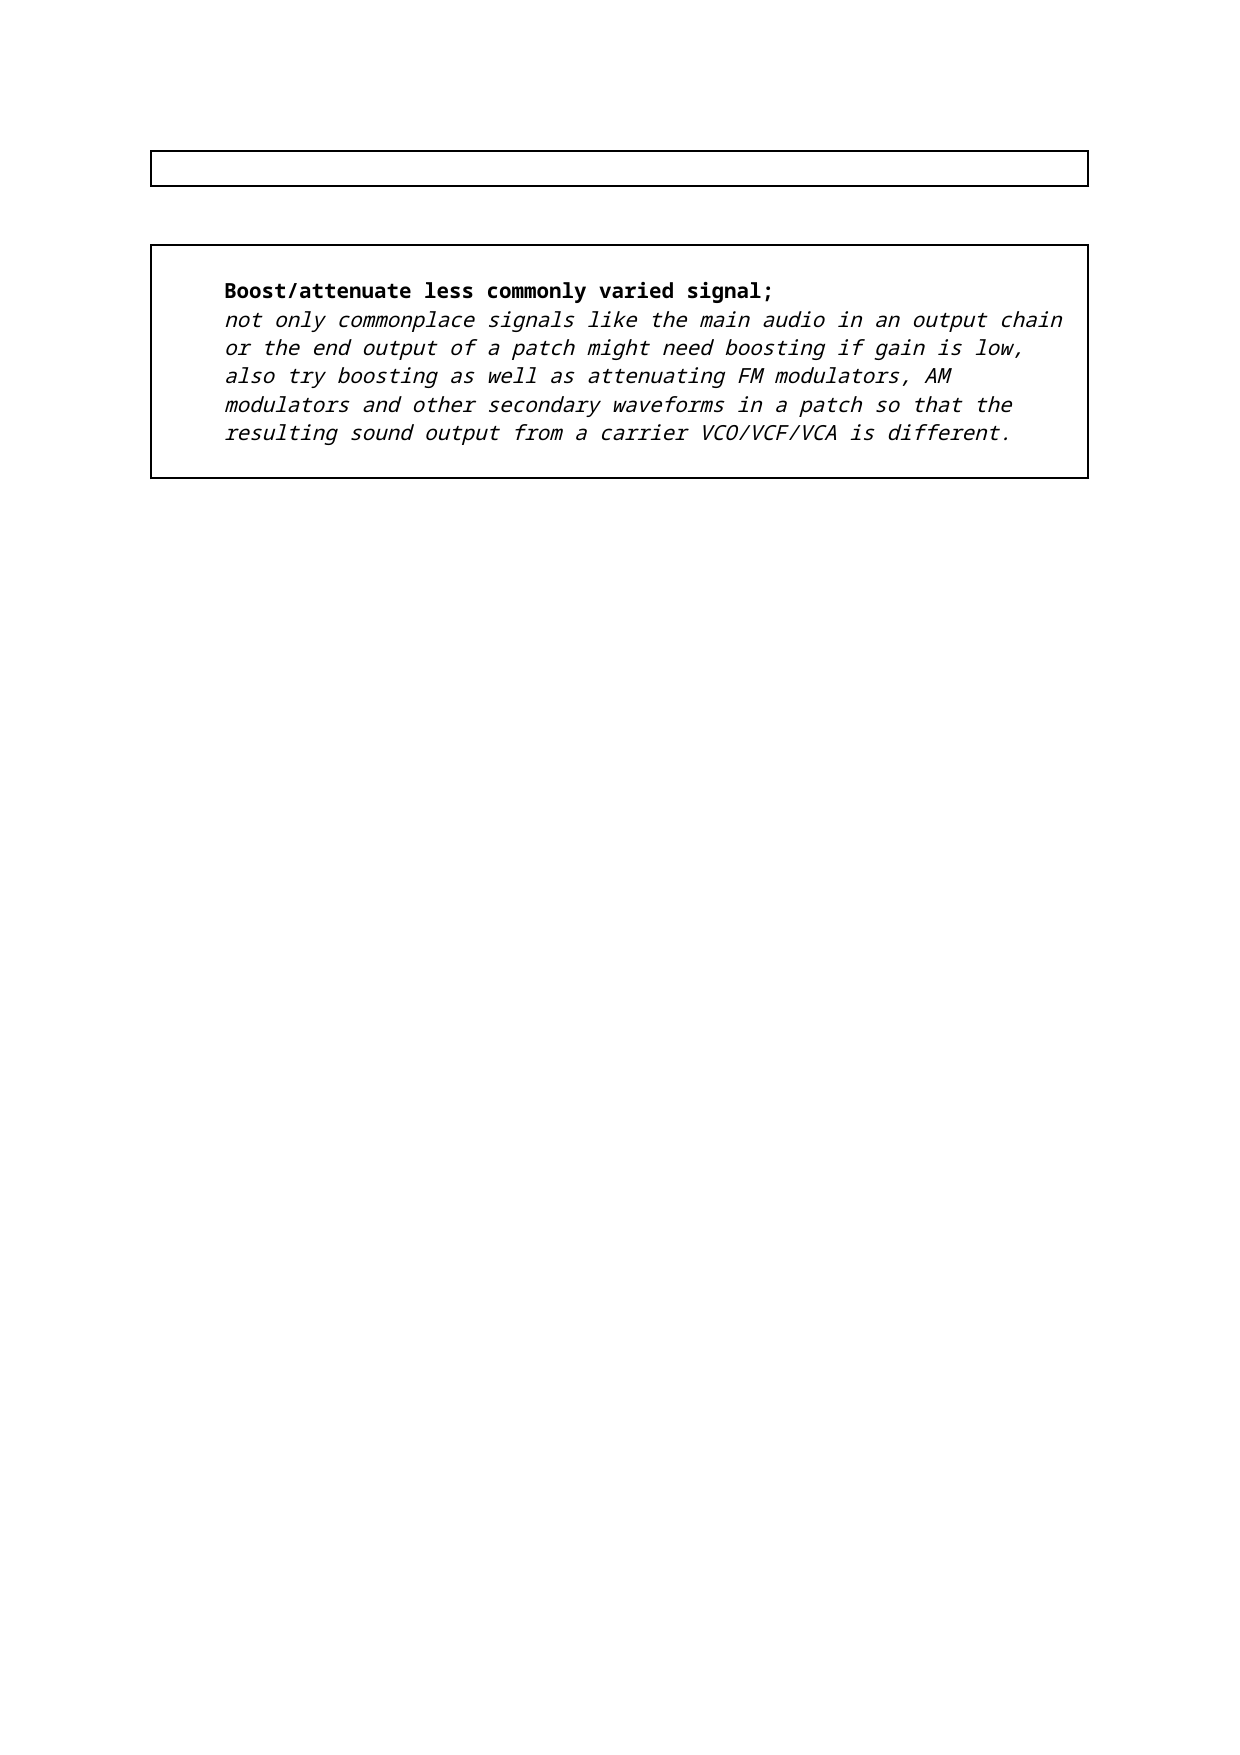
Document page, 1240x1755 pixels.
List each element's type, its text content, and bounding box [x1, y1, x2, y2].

text Boost/attenuate less commonly varied signal; [152, 272, 1087, 301]
text not only commonplace signals like the main audio in an output chain or the end output of a patch might need boosting if gain is low, also try boosting as well as attenuating FM modulators, AM modulators and other secondary waveforms in a patch so that the resulting sound output from a carrier VCO/VCF/VCA is different. [152, 301, 1087, 447]
